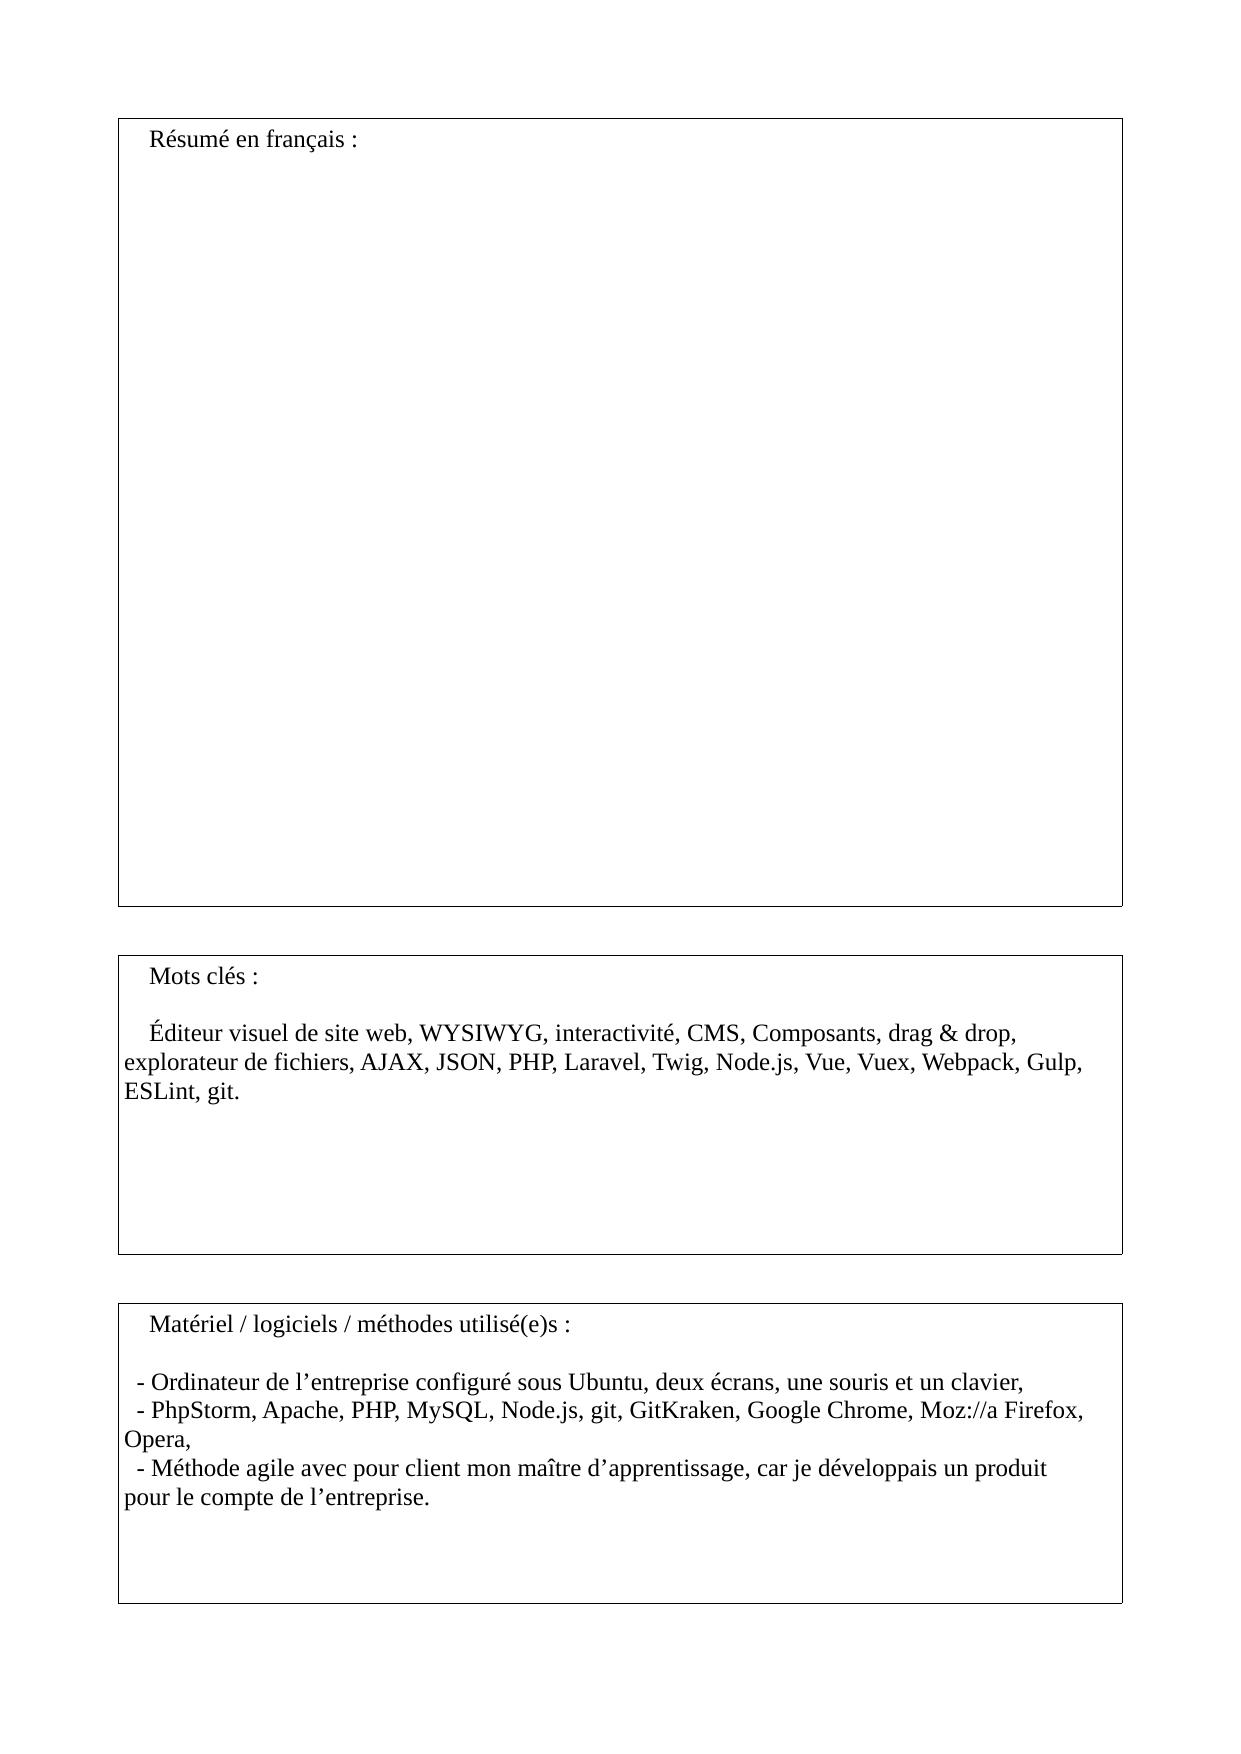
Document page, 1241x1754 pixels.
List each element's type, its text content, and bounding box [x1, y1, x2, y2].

table_header Résumé en français : [119, 119, 1122, 906]
table_header Matériel / logiciels / méthodes utilisé(e)s : - Ordinateur de l’entreprise configuré sous Ubuntu, deux écrans, une souris et un clavier, - PhpStorm, Apache, PHP, MySQL, Node.js, git, GitKraken, Google Chrome, Moz://a Firefox, Opera, - Méthode agile avec pour client mon maître d’apprentissage, car je développais un produit pour le compte de l’entreprise. [119, 1304, 1122, 1602]
table_header Mots clés : Éditeur visuel de site web, WYSIWYG, interactivité, CMS, Composants, drag & drop, explorateur de fichiers, AJAX, JSON, PHP, Laravel, Twig, Node.js, Vue, Vuex, Webpack, Gulp, ESLint, git. [119, 956, 1122, 1254]
